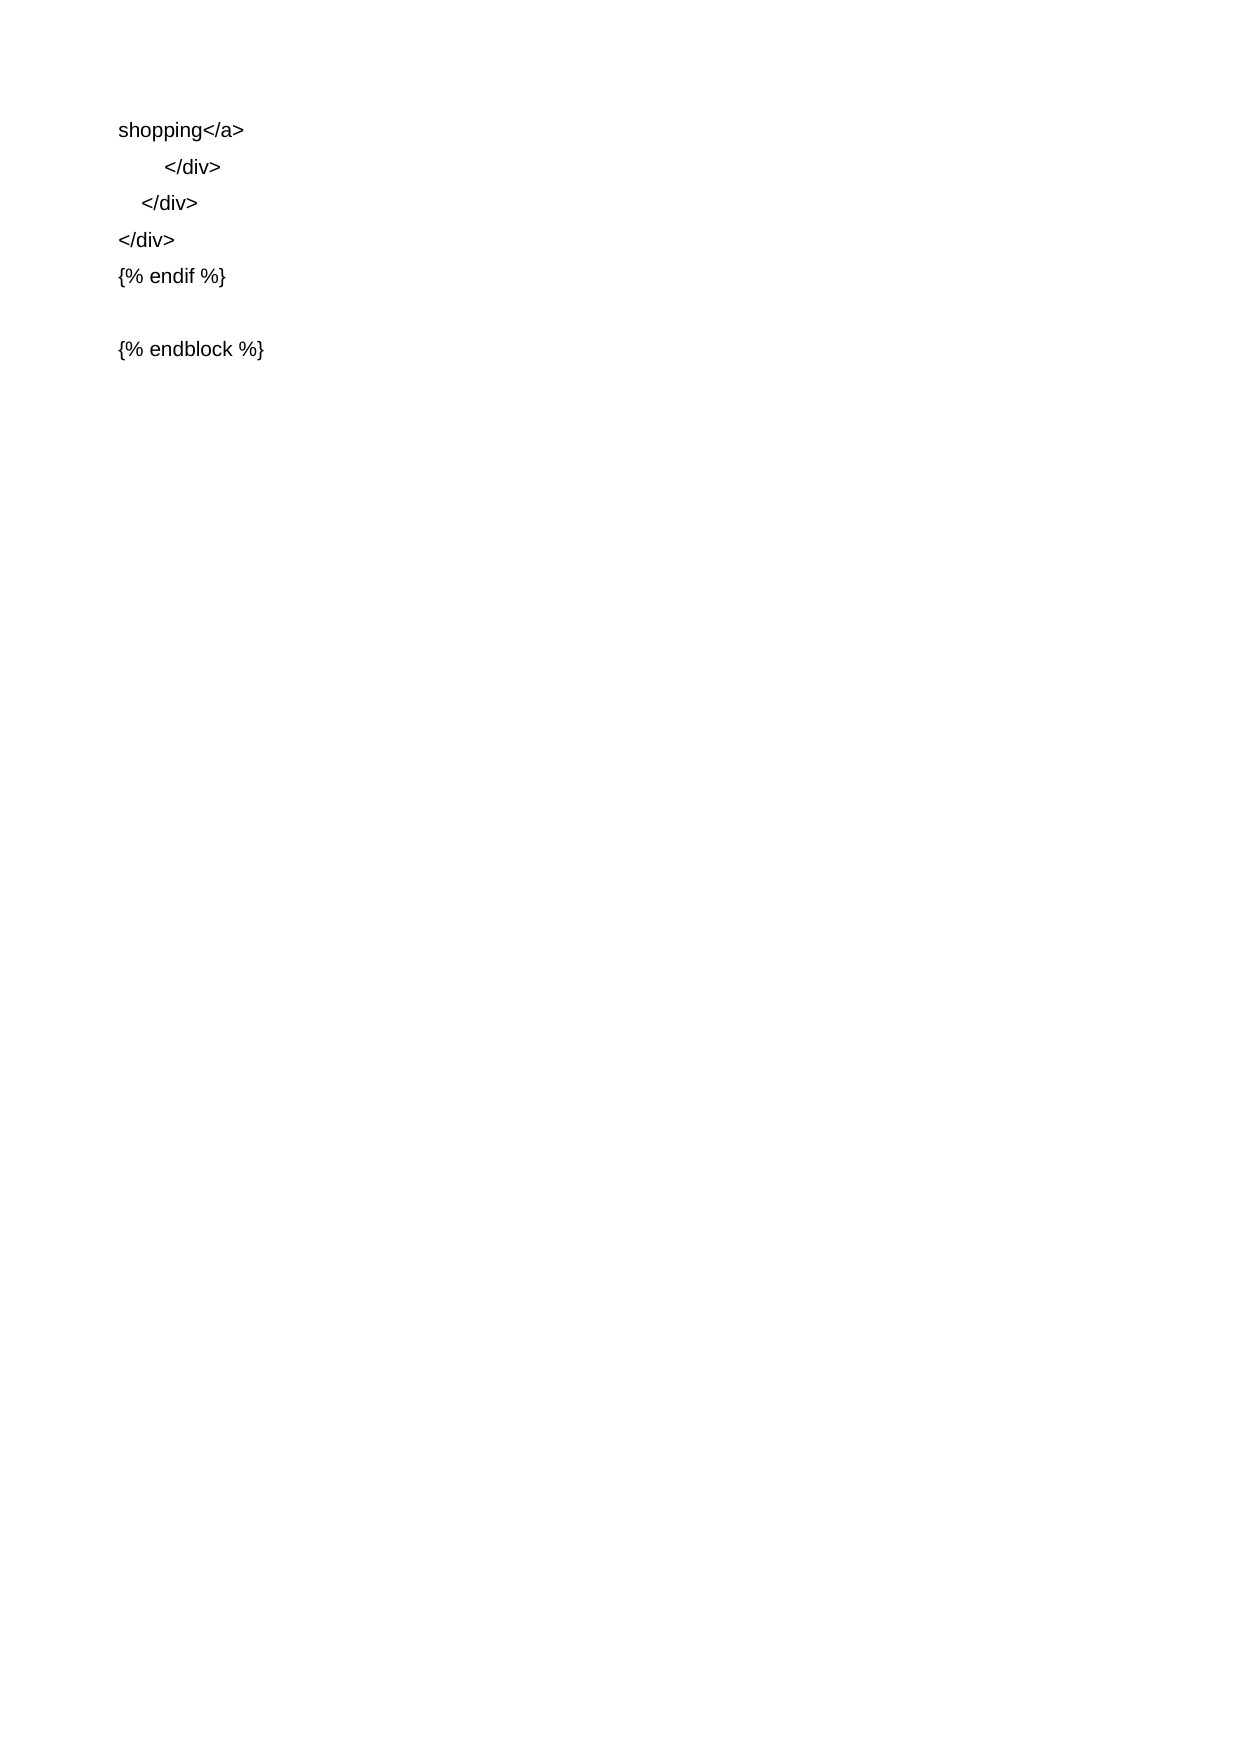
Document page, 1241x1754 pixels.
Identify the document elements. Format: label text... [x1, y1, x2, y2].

text </div> [118, 154, 1122, 178]
text {% endif %} [118, 264, 1122, 288]
text </div> [118, 191, 1122, 215]
text shopping</a> [118, 118, 1122, 142]
text </div> [118, 227, 1122, 251]
text {% endblock %} [118, 337, 1122, 361]
